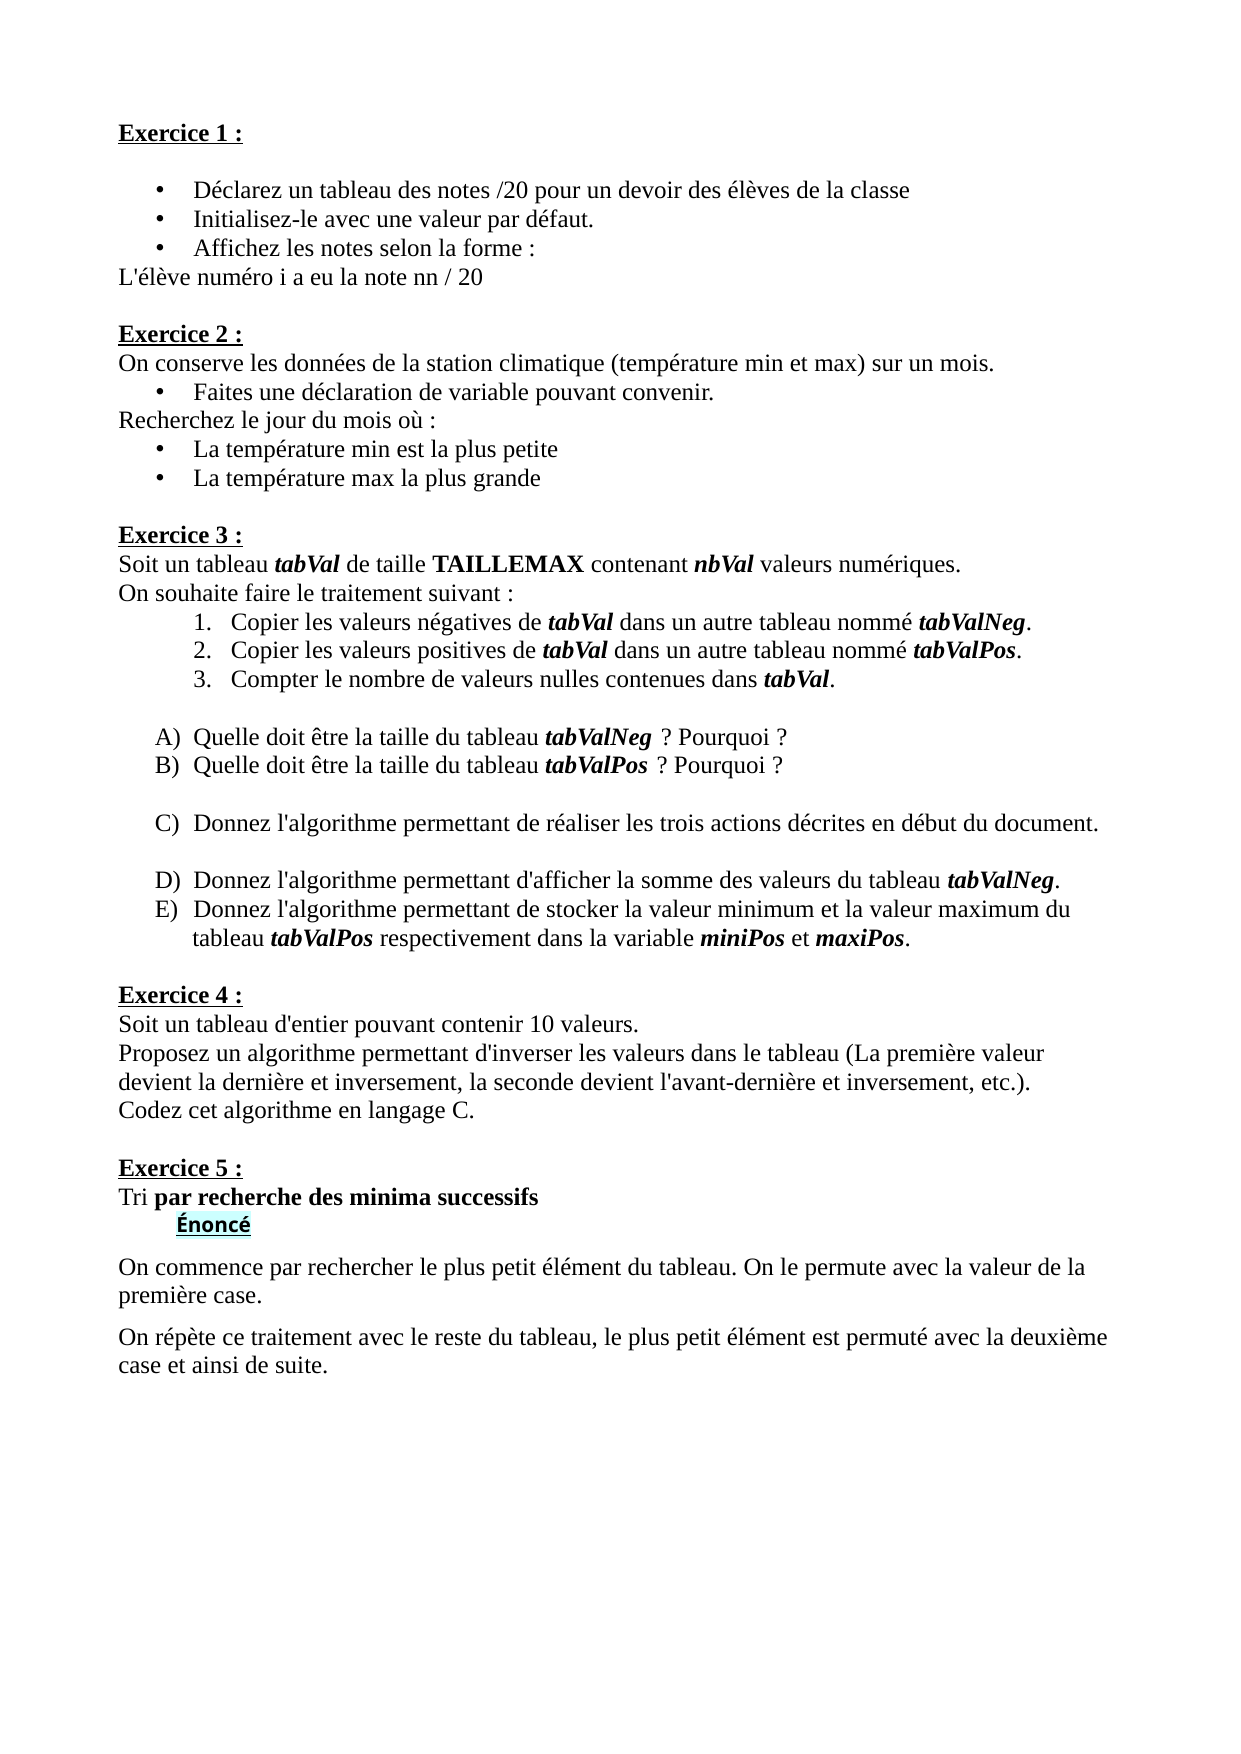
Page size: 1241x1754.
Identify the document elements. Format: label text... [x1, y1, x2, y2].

list Donnez l'algorithme permettant de stocker la valeur minimum et la valeur maximum du tableau tabValPos respectivement dans la variable miniPos et maxiPos. [154, 894, 1122, 952]
text Exercice 1 : [118, 118, 1122, 147]
list La température max la plus grande [156, 463, 1122, 492]
text Énoncé [176, 1211, 1122, 1239]
list Quelle doit être la taille du tableau tabValPos ? Pourquoi ? [154, 751, 1122, 779]
text Codez cet algorithme en langage C. [118, 1096, 1122, 1124]
list Affichez les notes selon la forme : [156, 233, 1122, 262]
text On commence par rechercher le plus petit élément du tableau. On le permute avec la valeur de la première case. [118, 1252, 1122, 1309]
text Exercice 4 : [118, 981, 1122, 1009]
text Exercice 3 : [118, 521, 1122, 549]
text On souhaite faire le traitement suivant : [118, 578, 1122, 607]
list La température min est la plus petite [156, 434, 1122, 463]
text L'élève numéro i a eu la note nn / 20 [118, 262, 1122, 291]
list Copier les valeurs négatives de tabVal dans un autre tableau nommé tabValNeg. [193, 607, 1122, 636]
list Donnez l'algorithme permettant d'afficher la somme des valeurs du tableau tabValNeg. [154, 866, 1122, 894]
text Tri par recherche des minima successifs [118, 1182, 1122, 1211]
list Copier les valeurs positives de tabVal dans un autre tableau nommé tabValPos. [193, 636, 1122, 664]
text Exercice 5 : [118, 1153, 1122, 1182]
text Exercice 2 : [118, 319, 1122, 348]
list Quelle doit être la taille du tableau tabValNeg ? Pourquoi ? [154, 722, 1122, 751]
text On répète ce traitement avec le reste du tableau, le plus petit élément est permuté avec la deuxième case et ainsi de suite. [118, 1322, 1122, 1379]
text Soit un tableau tabVal de taille TAILLEMAX contenant nbVal valeurs numériques. [118, 549, 1122, 578]
list Déclarez un tableau des notes /20 pour un devoir des élèves de la classe [156, 176, 1122, 204]
list Donnez l'algorithme permettant de réaliser les trois actions décrites en début du document. [154, 808, 1122, 837]
list Initialisez-le avec une valeur par défaut. [156, 204, 1122, 233]
text Proposez un algorithme permettant d'inverser les valeurs dans le tableau (La première valeur devient la dernière et inversement, la seconde devient l'avant-dernière et inversement, etc.). [118, 1038, 1122, 1096]
list Faites une déclaration de variable pouvant convenir. [156, 377, 1122, 406]
text Soit un tableau d'entier pouvant contenir 10 valeurs. [118, 1009, 1122, 1038]
text Recherchez le jour du mois où : [118, 406, 1122, 434]
list Compter le nombre de valeurs nulles contenues dans tabVal. [193, 664, 1122, 693]
text On conserve les données de la station climatique (température min et max) sur un mois. [118, 348, 1122, 377]
